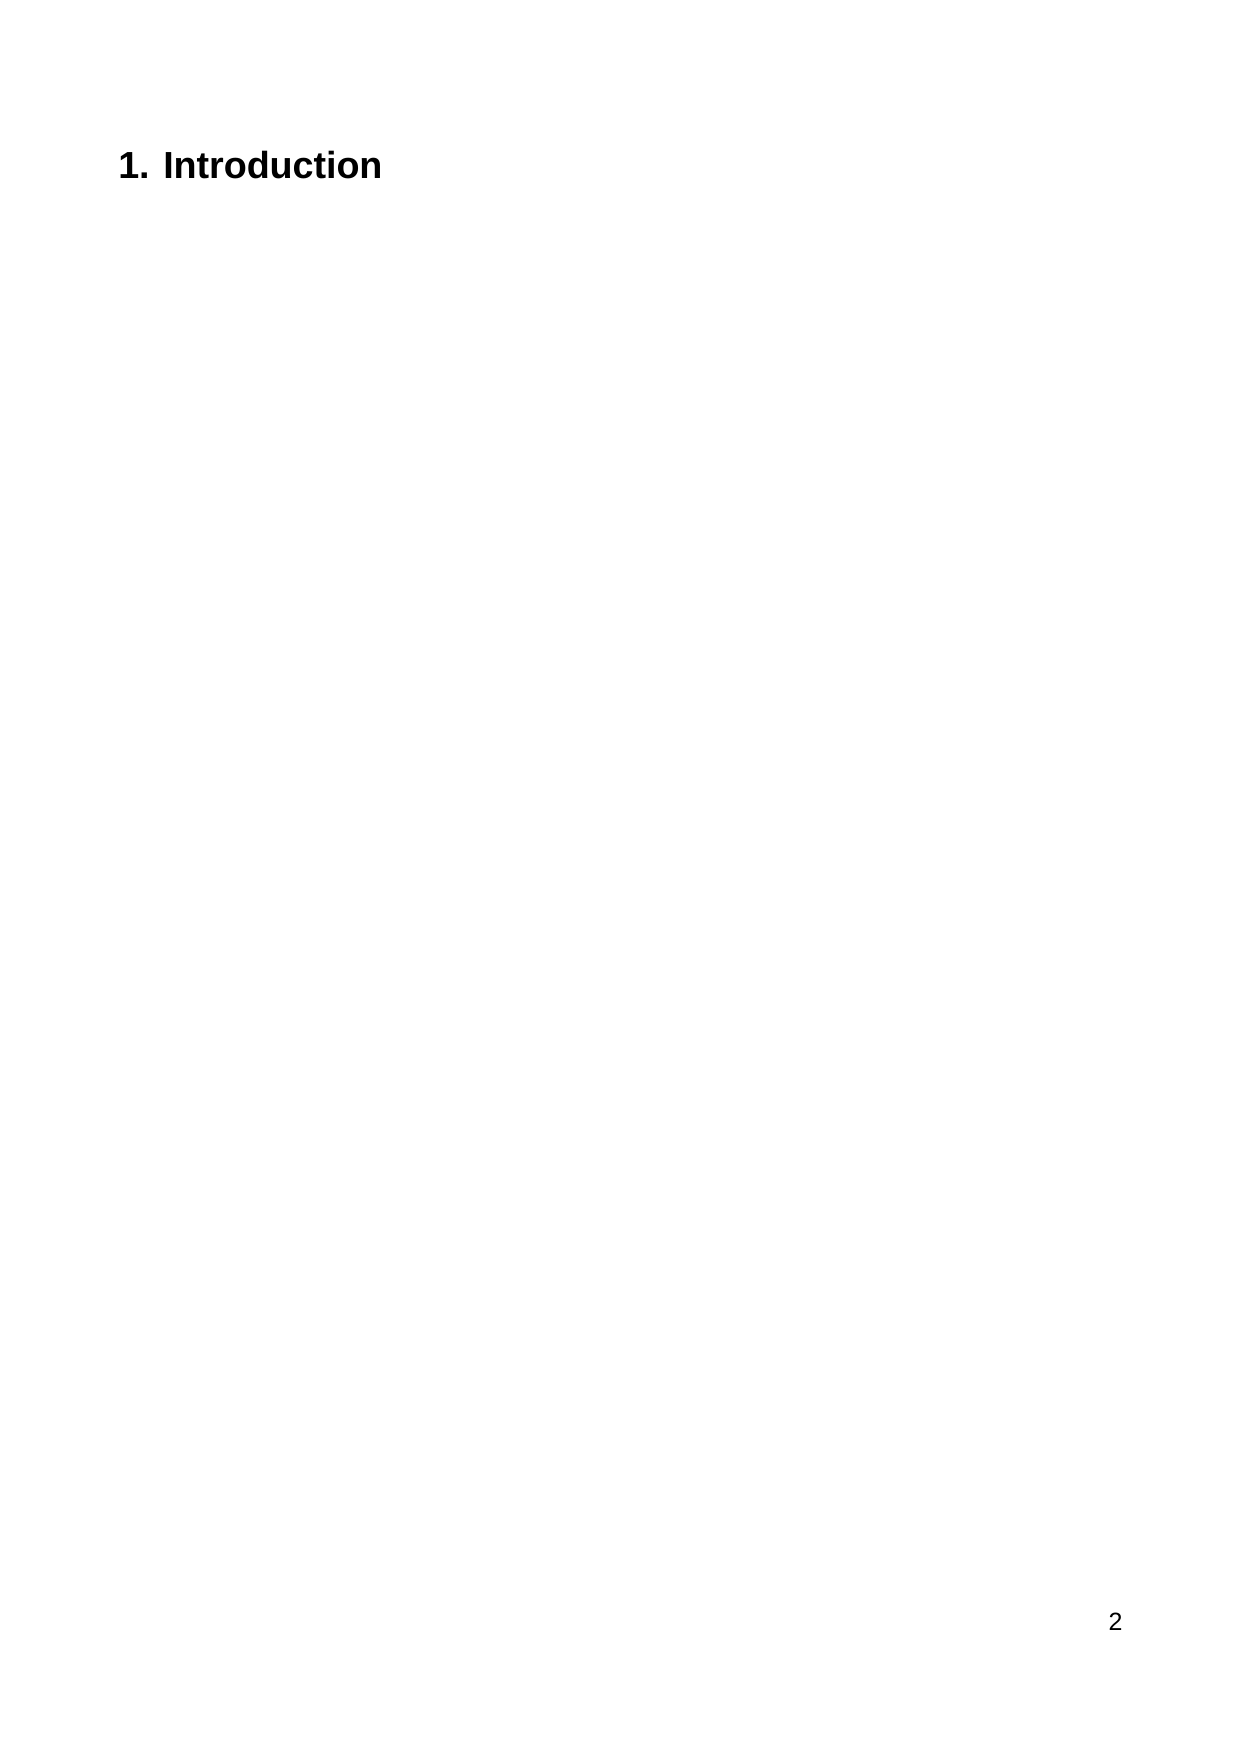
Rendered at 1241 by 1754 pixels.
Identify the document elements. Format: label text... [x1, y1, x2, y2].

subtitle Introduction [118, 143, 1122, 186]
